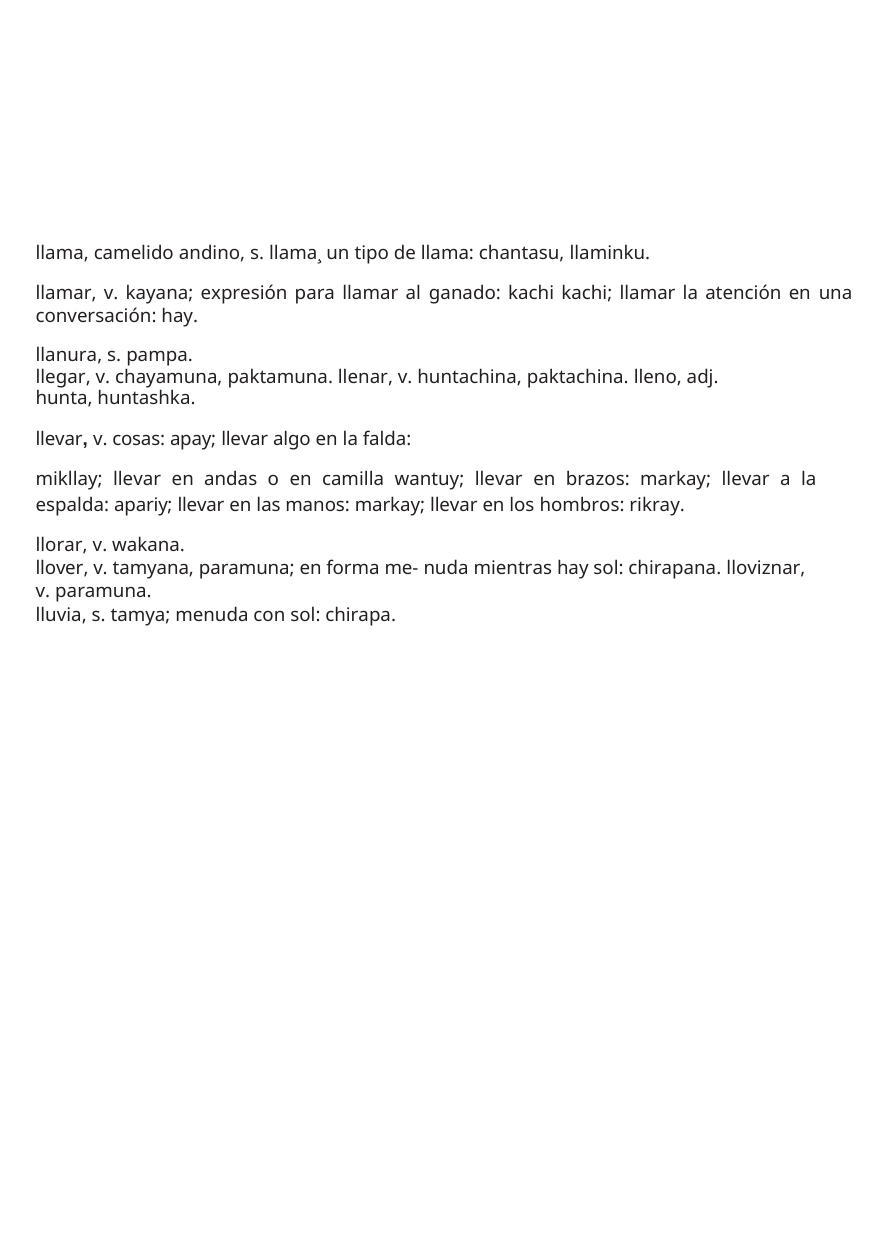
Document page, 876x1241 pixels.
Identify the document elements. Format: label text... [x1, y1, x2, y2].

text llover, v. tamyana, paramuna; en forma me- nuda mientras hay sol: chirapana. lloviznar, v. paramuna. [35, 556, 818, 603]
text llorar, v. wakana. [35, 534, 856, 556]
text llamar, v. kayana; expresión para llamar al ganado: kachi kachi; llamar la atención en una conversación: hay. [35, 282, 852, 327]
text llanura, s. pampa. [35, 343, 856, 365]
text llegar, v. chayamuna, paktamuna. llenar, v. huntachina, paktachina. lleno, adj. hunta, huntashka. [35, 366, 779, 410]
text mikllay; llevar en andas o en camilla wantuy; llevar en brazos: markay; llevar a la espalda: apariy; llevar en las manos: markay; llevar en los hombros: rikray. [35, 466, 816, 517]
text llama, camelido andino, s. llama¸ un tipo de llama: chantasu, llaminku. [35, 240, 852, 264]
text llevar, v. cosas: apay; llevar algo en la falda: [35, 427, 856, 450]
text lluvia, s. tamya; menuda con sol: chirapa. [35, 603, 856, 626]
